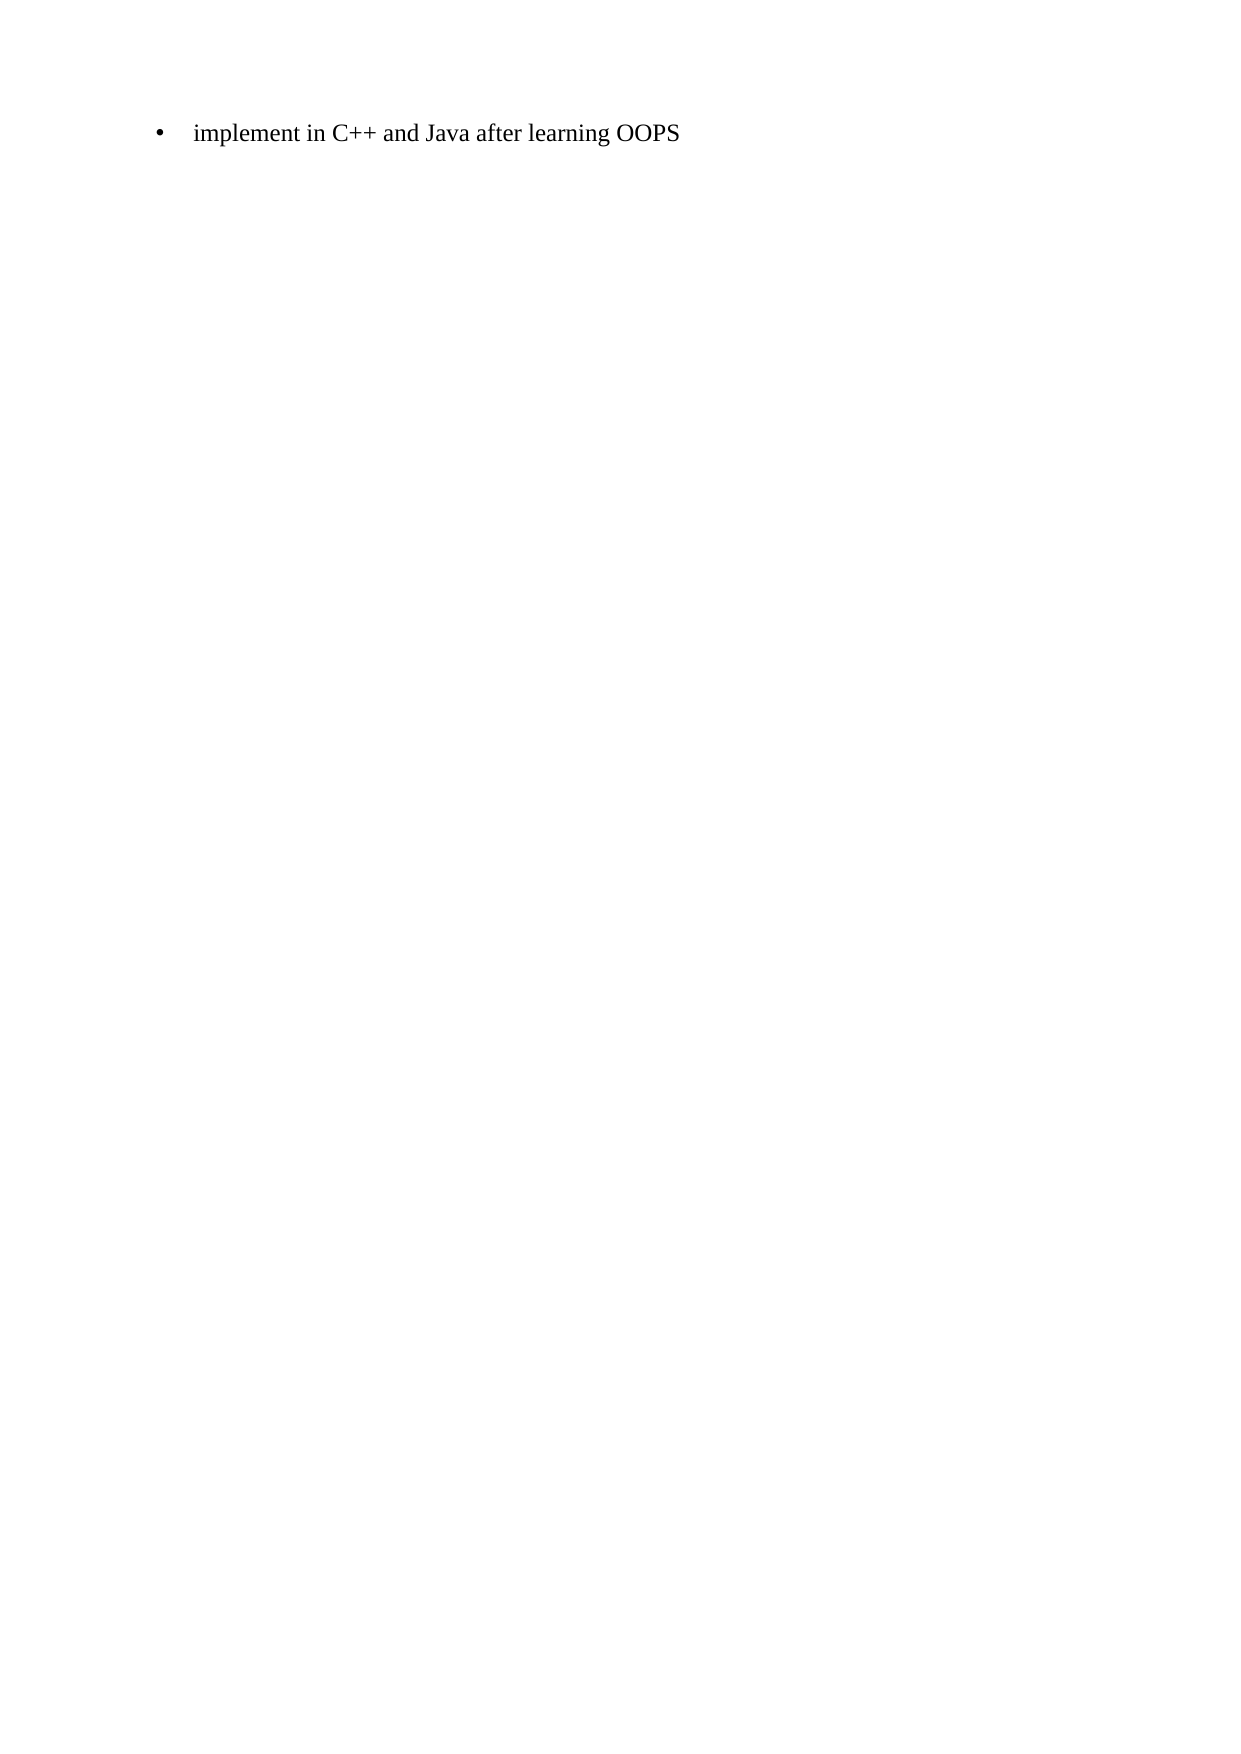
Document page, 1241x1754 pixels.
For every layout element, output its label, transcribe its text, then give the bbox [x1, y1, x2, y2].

list implement in C++ and Java after learning OOPS [156, 118, 1122, 147]
